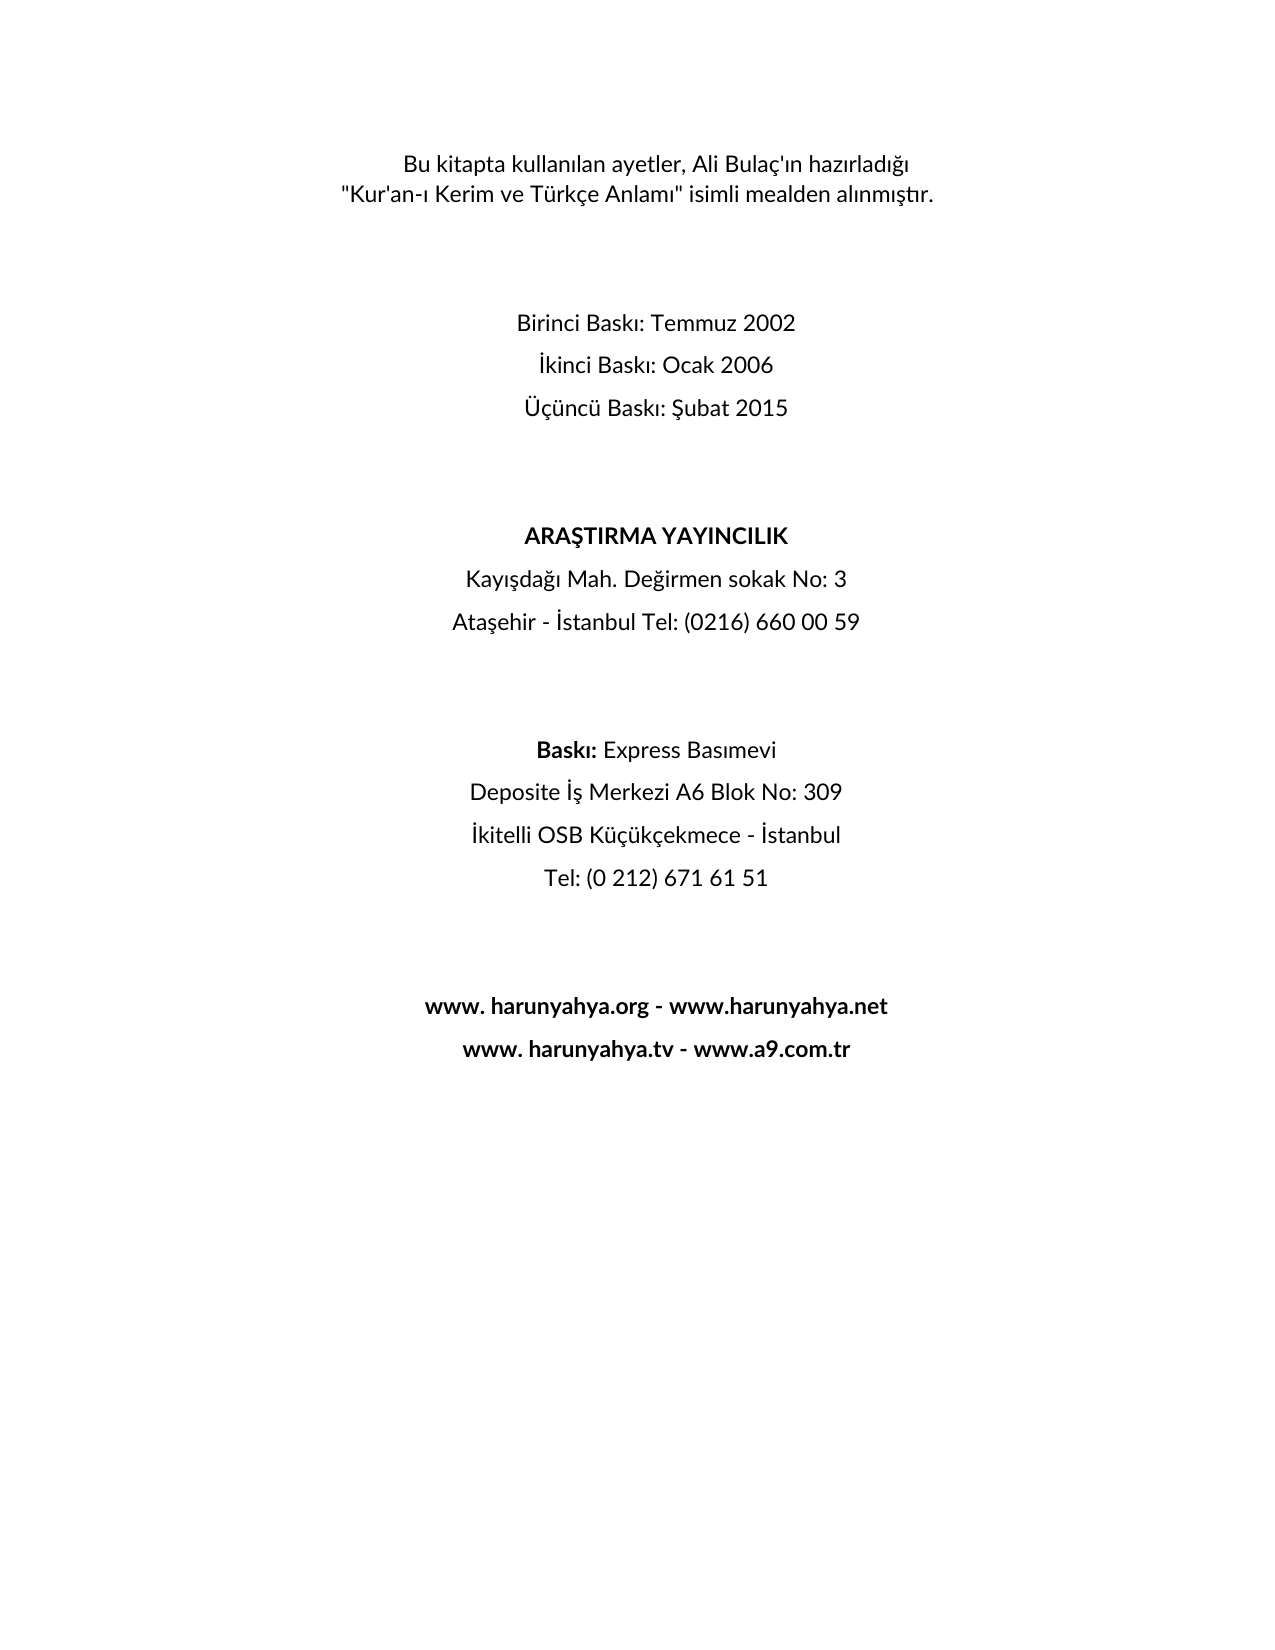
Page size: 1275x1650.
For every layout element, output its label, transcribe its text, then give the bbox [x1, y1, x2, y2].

text Deposite İş Merkezi A6 Blok No: 309 [75, 778, 1200, 806]
text ARAŞTIRMA YAYINCILIK [75, 522, 1200, 549]
text Üçüncü Baskı: Şubat 2015 [75, 394, 1200, 421]
text Birinci Baskı: Temmuz 2002 [75, 308, 1200, 336]
text İkitelli OSB Küçükçekmece - İstanbul [75, 821, 1200, 848]
text Baskı: Express Basımevi [75, 735, 1200, 763]
text Ataşehir - İstanbul Tel: (0216) 660 00 59 [75, 607, 1200, 635]
text Bu kitapta kullanılan ayetler, Ali Bulaç'ın hazırladığı "Kur'an-ı Kerim ve Türkçe Anlamı" isimli mealden alınmıştır. [75, 150, 1200, 208]
text İkinci Baskı: Ocak 2006 [75, 351, 1200, 378]
text www. harunyahya.tv - www.a9.com.tr [75, 1034, 1200, 1062]
text Kayışdağı Mah. Değirmen sokak No: 3 [75, 564, 1200, 592]
text www. harunyahya.org - www.harunyahya.net [75, 992, 1200, 1019]
text Tel: (0 212) 671 61 51 [75, 863, 1200, 891]
